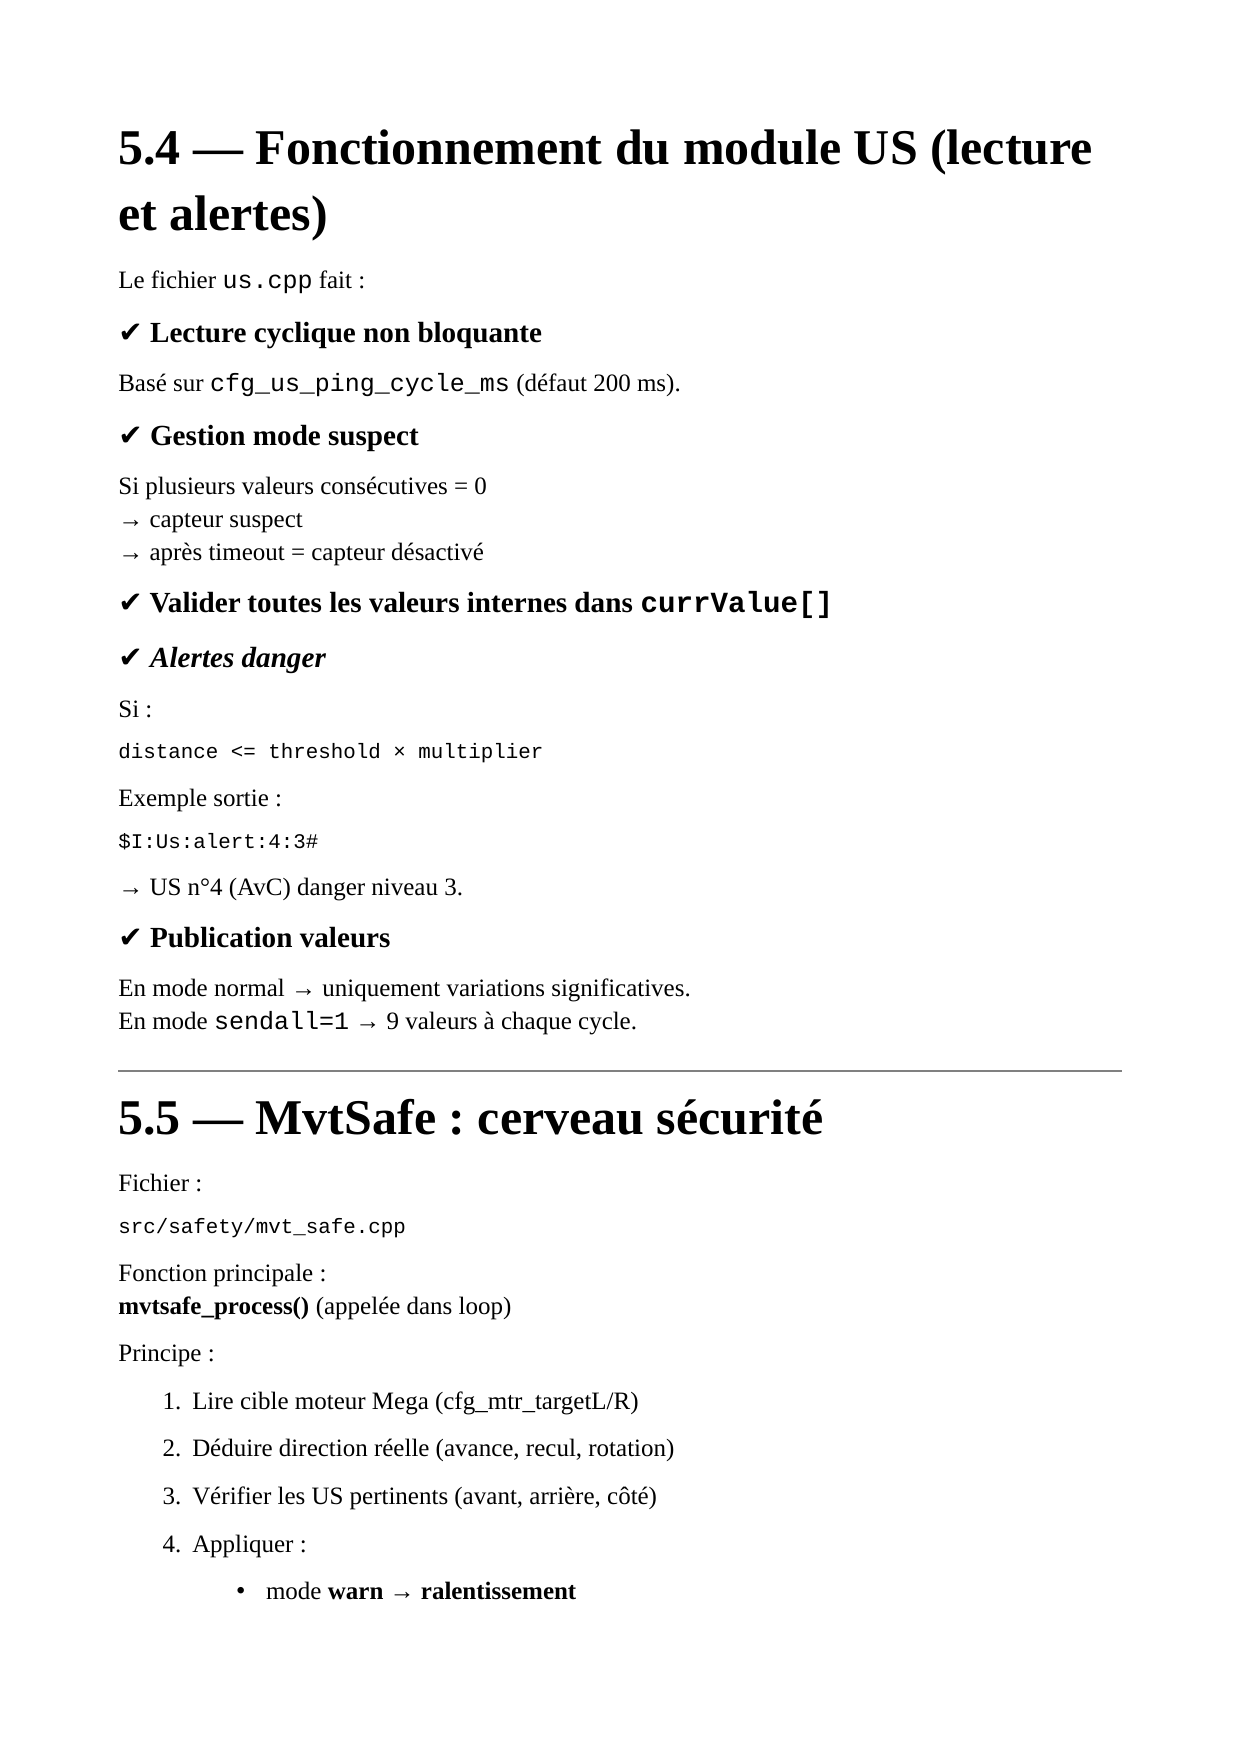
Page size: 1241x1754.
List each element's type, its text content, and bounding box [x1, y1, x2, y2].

subtitle 5.5 — MvtSafe : cerveau sécurité [118, 1088, 1122, 1145]
text distance <= threshold × multiplier [118, 741, 1122, 765]
list mode warn → ralentissement [236, 1576, 1122, 1605]
list Appliquer : [162, 1529, 1122, 1557]
text src/safety/mvt_safe.cpp [118, 1216, 1122, 1239]
text Exemple sortie : [118, 783, 1122, 812]
subtitle ✔️ Alertes danger [118, 641, 1122, 674]
subtitle ✔️ Valider toutes les valeurs internes dans currValue[] [118, 585, 1122, 621]
text Si plusieurs valeurs consécutives = 0 → capteur suspect → après timeout = capteur désactivé [118, 471, 1122, 566]
subtitle ✔️ Publication valeurs [118, 920, 1122, 954]
subtitle ✔️ Lecture cyclique non bloquante [118, 315, 1122, 348]
list Vérifier les US pertinents (avant, arrière, côté) [162, 1481, 1122, 1510]
text Basé sur cfg_us_ping_cycle_ms (défaut 200 ms). [118, 368, 1122, 399]
text $I:Us:alert:4:3# [118, 831, 1122, 854]
subtitle ✔️ Gestion mode suspect [118, 418, 1122, 451]
text Fonction principale : mvtsafe_process() (appelée dans loop) [118, 1258, 1122, 1319]
text Fichier : [118, 1168, 1122, 1197]
text Principe : [118, 1338, 1122, 1367]
list Lire cible moteur Mega (cfg_mtr_targetL/R) [162, 1386, 1122, 1415]
list Déduire direction réelle (avance, recul, rotation) [162, 1433, 1122, 1462]
text Le fichier us.cpp fait : [118, 265, 1122, 296]
text En mode normal → uniquement variations significatives. En mode sendall=1 → 9 valeurs à chaque cycle. [118, 973, 1122, 1037]
text Si : [118, 694, 1122, 722]
subtitle 5.4 — Fonctionnement du module US (lecture et alertes) [118, 118, 1122, 242]
text → US n°4 (AvC) danger niveau 3. [118, 872, 1122, 901]
